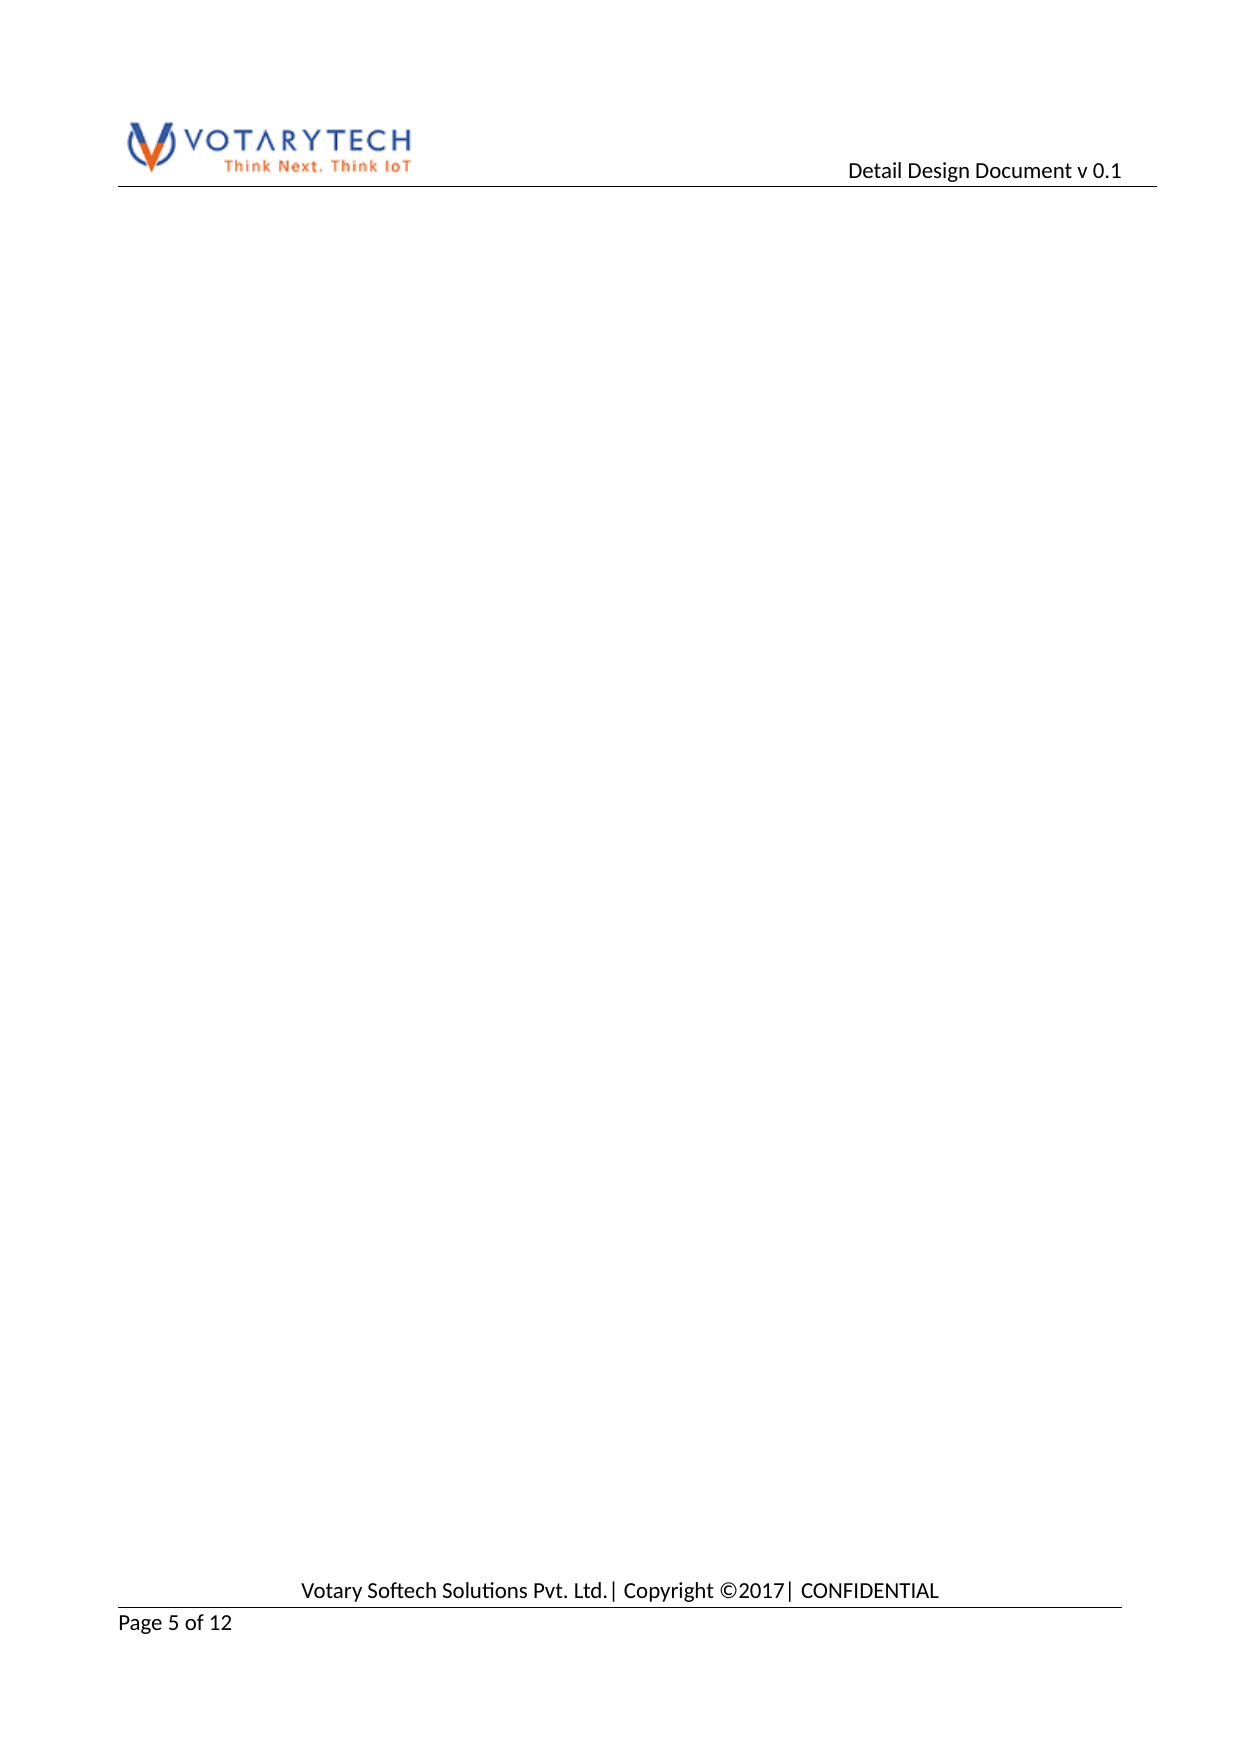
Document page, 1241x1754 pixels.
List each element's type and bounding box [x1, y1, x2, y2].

picture [118, 118, 419, 179]
